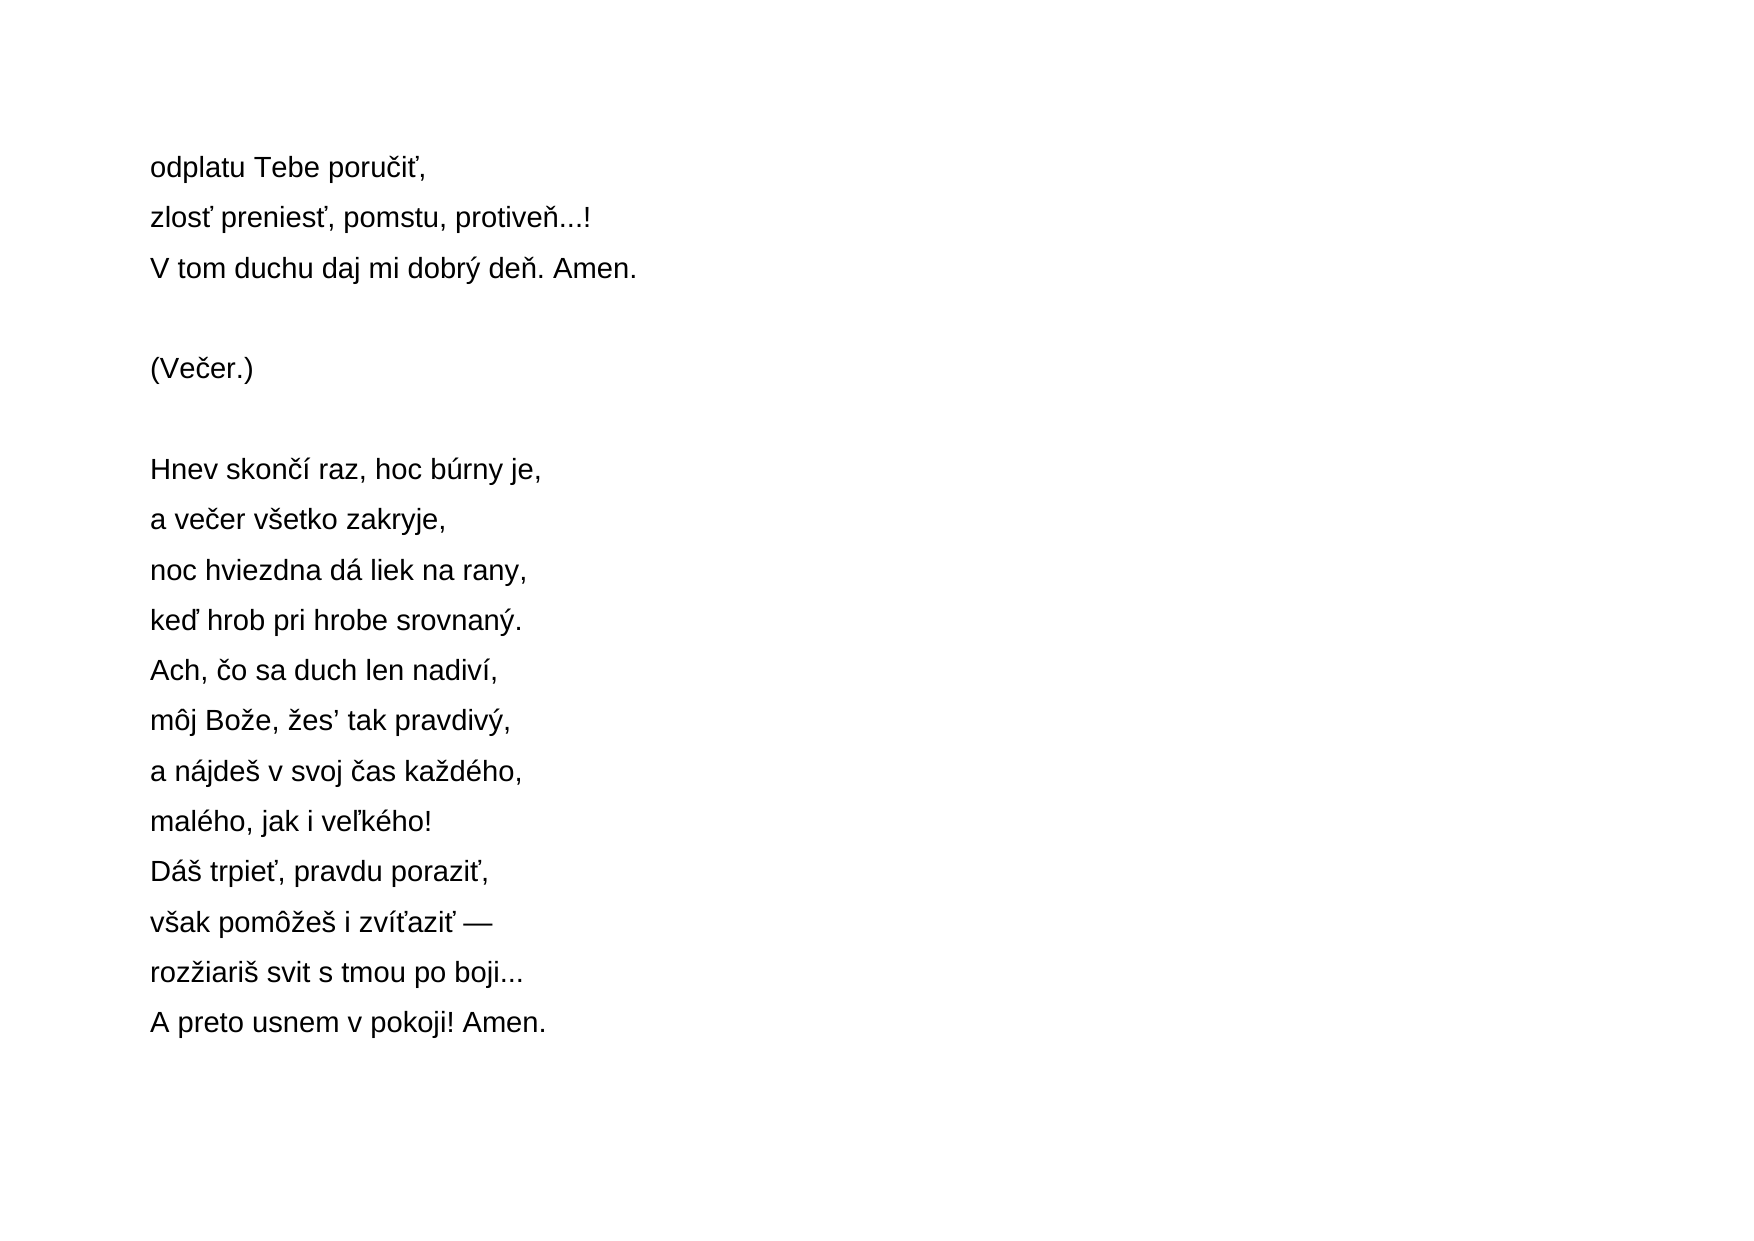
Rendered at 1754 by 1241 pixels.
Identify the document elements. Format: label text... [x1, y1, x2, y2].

text A preto usnem v pokoji! Amen. [150, 1005, 1243, 1039]
text a večer všetko zakryje, [150, 502, 1243, 536]
text zlosť preniesť, pomstu, protiveň...! [150, 200, 1243, 234]
text malého, jak i veľkého! [150, 804, 1243, 838]
text keď hrob pri hrobe srovnaný. [150, 603, 1243, 636]
text Ach, čo sa duch len nadiví, [150, 653, 1243, 687]
text Hnev skončí raz, hoc búrny je, [150, 452, 1243, 485]
text Dáš trpieť, pravdu poraziť, [150, 854, 1243, 888]
text a nájdeš v svoj čas každého, [150, 754, 1243, 787]
text môj Bože, žes’ tak pravdivý, [150, 703, 1243, 737]
text noc hviezdna dá liek na rany, [150, 552, 1243, 586]
text odplatu Tebe poručiť, [150, 150, 1243, 183]
text rozžiariš svit s tmou po boji... [150, 955, 1243, 988]
text (Večer.) [150, 351, 1243, 385]
text však pomôžeš i zvíťaziť — [150, 905, 1243, 938]
text V tom duchu daj mi dobrý deň. Amen. [150, 251, 1243, 284]
